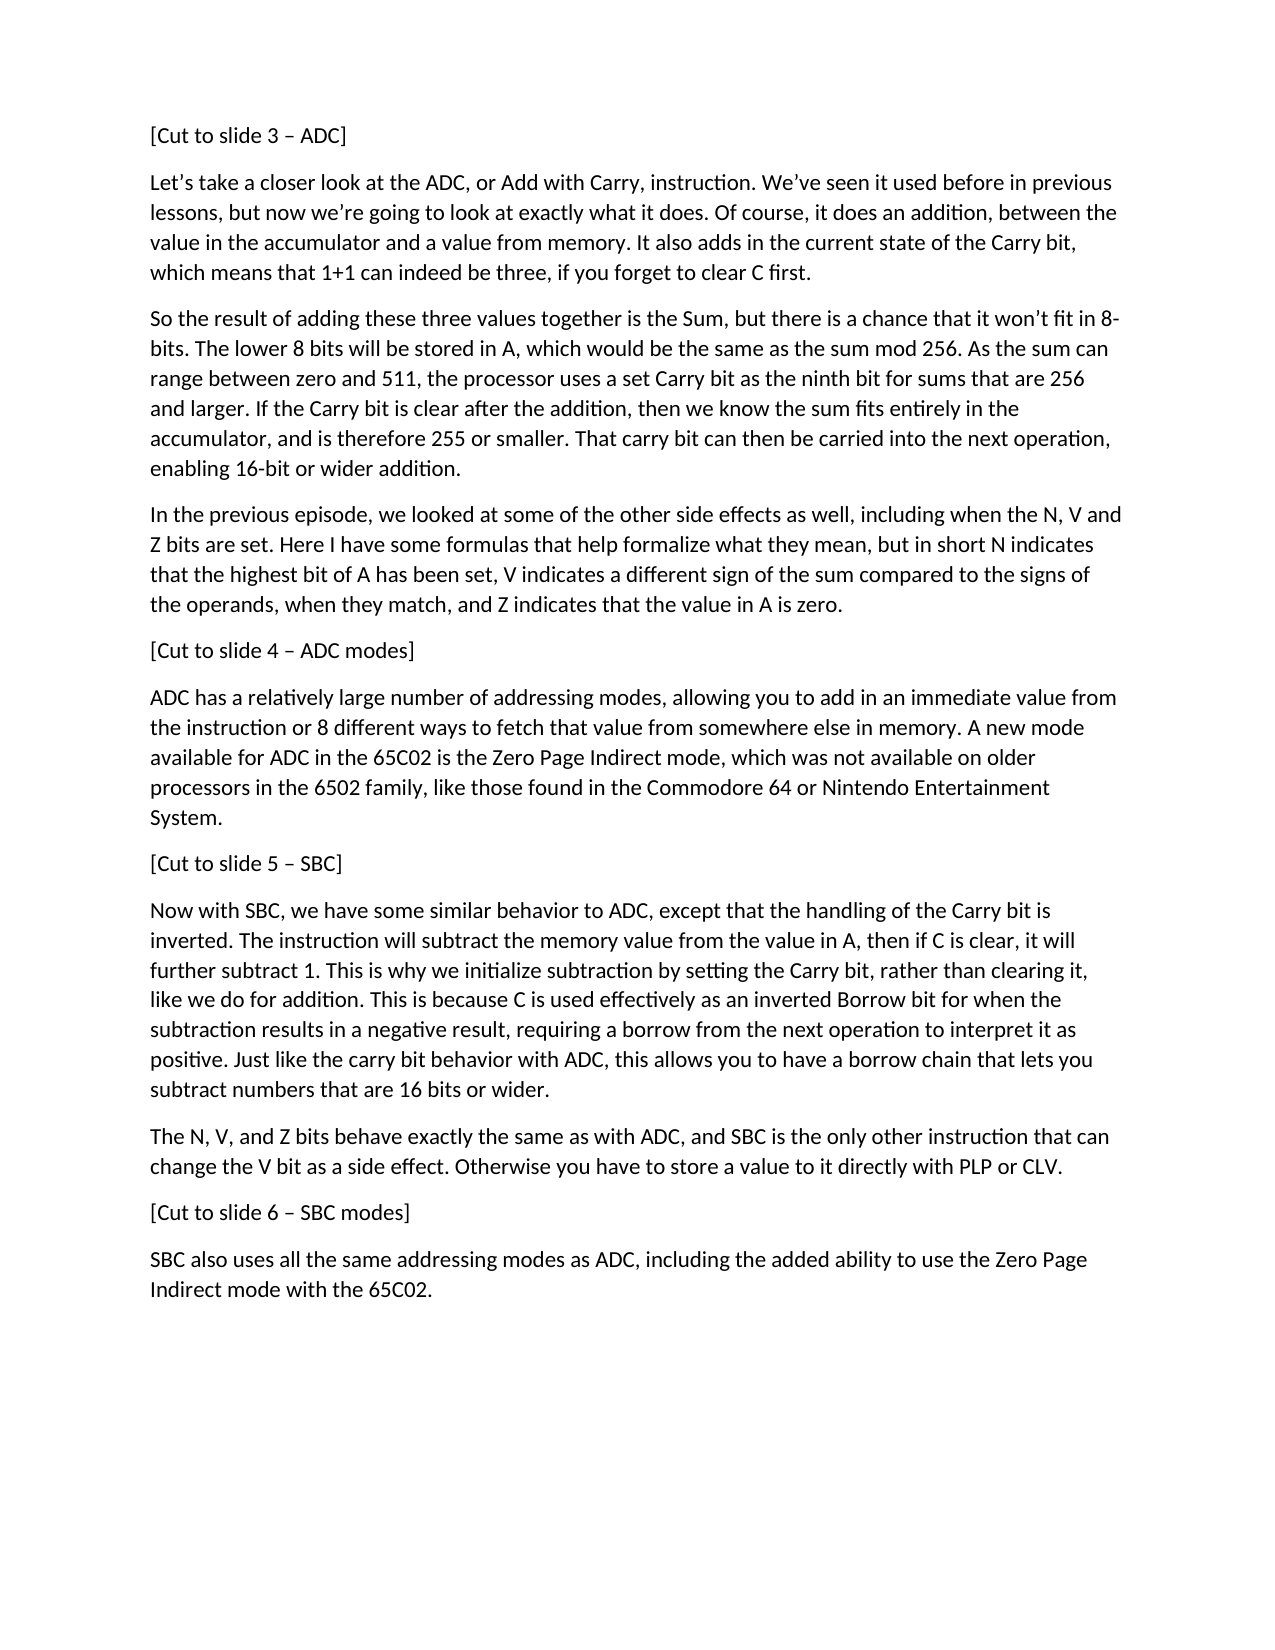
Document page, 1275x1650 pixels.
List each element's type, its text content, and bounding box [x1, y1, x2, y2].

text So the result of adding these three values together is the Sum, but there is a chance that it won’t fit in 8-bits. The lower 8 bits will be stored in A, which would be the same as the sum mod 256. As the sum can range between zero and 511, the processor uses a set Carry bit as the ninth bit for sums that are 256 and larger. If the Carry bit is clear after the addition, then we know the sum fits entirely in the accumulator, and is therefore 255 or smaller. That carry bit can then be carried into the next operation, enabling 16-bit or wider addition. [150, 304, 1125, 482]
text In the previous episode, we looked at some of the other side effects as well, including when the N, V and Z bits are set. Here I have some formulas that help formalize what they mean, but in short N indicates that the highest bit of A has been set, V indicates a different sign of the sum compared to the signs of the operands, when they match, and Z indicates that the value in A is zero. [150, 500, 1125, 618]
text Let’s take a closer look at the ADC, or Add with Carry, instruction. We’ve seen it used before in previous lessons, but now we’re going to look at exactly what it does. Of course, it does an addition, between the value in the accumulator and a value from memory. It also adds in the current state of the Carry bit, which means that 1+1 can indeed be three, if you forget to clear C first. [150, 168, 1125, 286]
text [Cut to slide 6 – SBC modes] [150, 1198, 1125, 1226]
text Now with SBC, we have some similar behavior to ADC, except that the handling of the Carry bit is inverted. The instruction will subtract the memory value from the value in A, then if C is clear, it will further subtract 1. This is why we initialize subtraction by setting the Carry bit, rather than clearing it, like we do for addition. This is because C is used effectively as an inverted Borrow bit for when the subtraction results in a negative result, requiring a borrow from the next operation to interpret it as positive. Just like the carry bit behavior with ADC, this allows you to have a borrow chain that lets you subtract numbers that are 16 bits or wider. [150, 896, 1125, 1103]
text [Cut to slide 4 – ADC modes] [150, 637, 1125, 665]
text [Cut to slide 5 – SBC] [150, 849, 1125, 877]
text The N, V, and Z bits behave exactly the same as with ADC, and SBC is the only other instruction that can change the V bit as a side effect. Otherwise you have to store a value to it directly with PLP or CLV. [150, 1122, 1125, 1180]
text ADC has a relatively large number of addressing modes, allowing you to add in an immediate value from the instruction or 8 different ways to fetch that value from somewhere else in memory. A new mode available for ADC in the 65C02 is the Zero Page Indirect mode, which was not available on older processors in the 6502 family, like those found in the Commodore 64 or Nintendo Entertainment System. [150, 683, 1125, 831]
text SBC also uses all the same addressing modes as ADC, including the added ability to use the Zero Page Indirect mode with the 65C02. [150, 1245, 1125, 1303]
text [Cut to slide 3 – ADC] [150, 122, 1125, 149]
